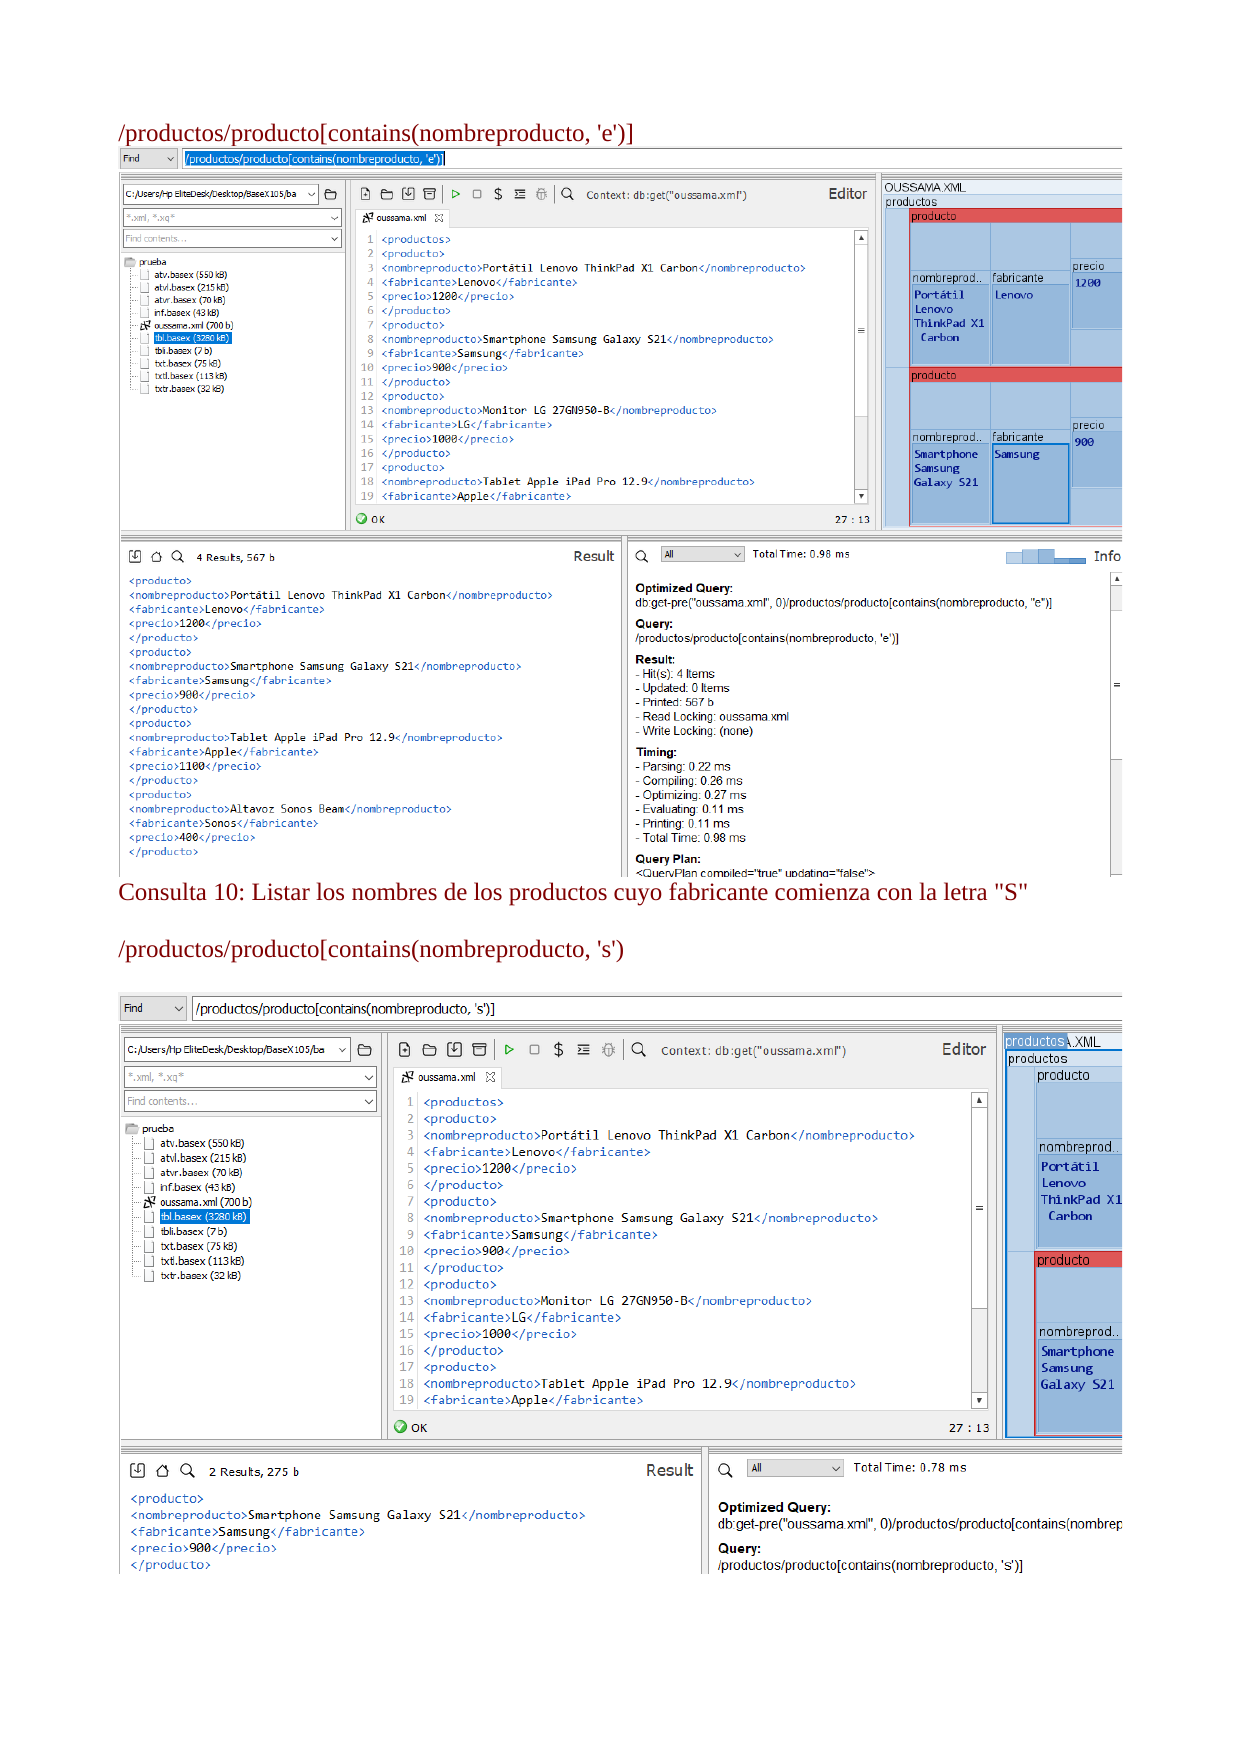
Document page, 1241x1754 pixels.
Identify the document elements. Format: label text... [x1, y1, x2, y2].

text /productos/producto[contains(nombreproducto, 'e')] [118, 118, 1122, 146]
text /productos/producto[contains(nombreproducto, 's') [118, 934, 1122, 963]
text Consulta 10: Listar los nombres de los productos cuyo fabricante comienza con la letra "S" [118, 877, 1122, 906]
picture [118, 146, 1123, 877]
picture [118, 992, 1123, 1574]
